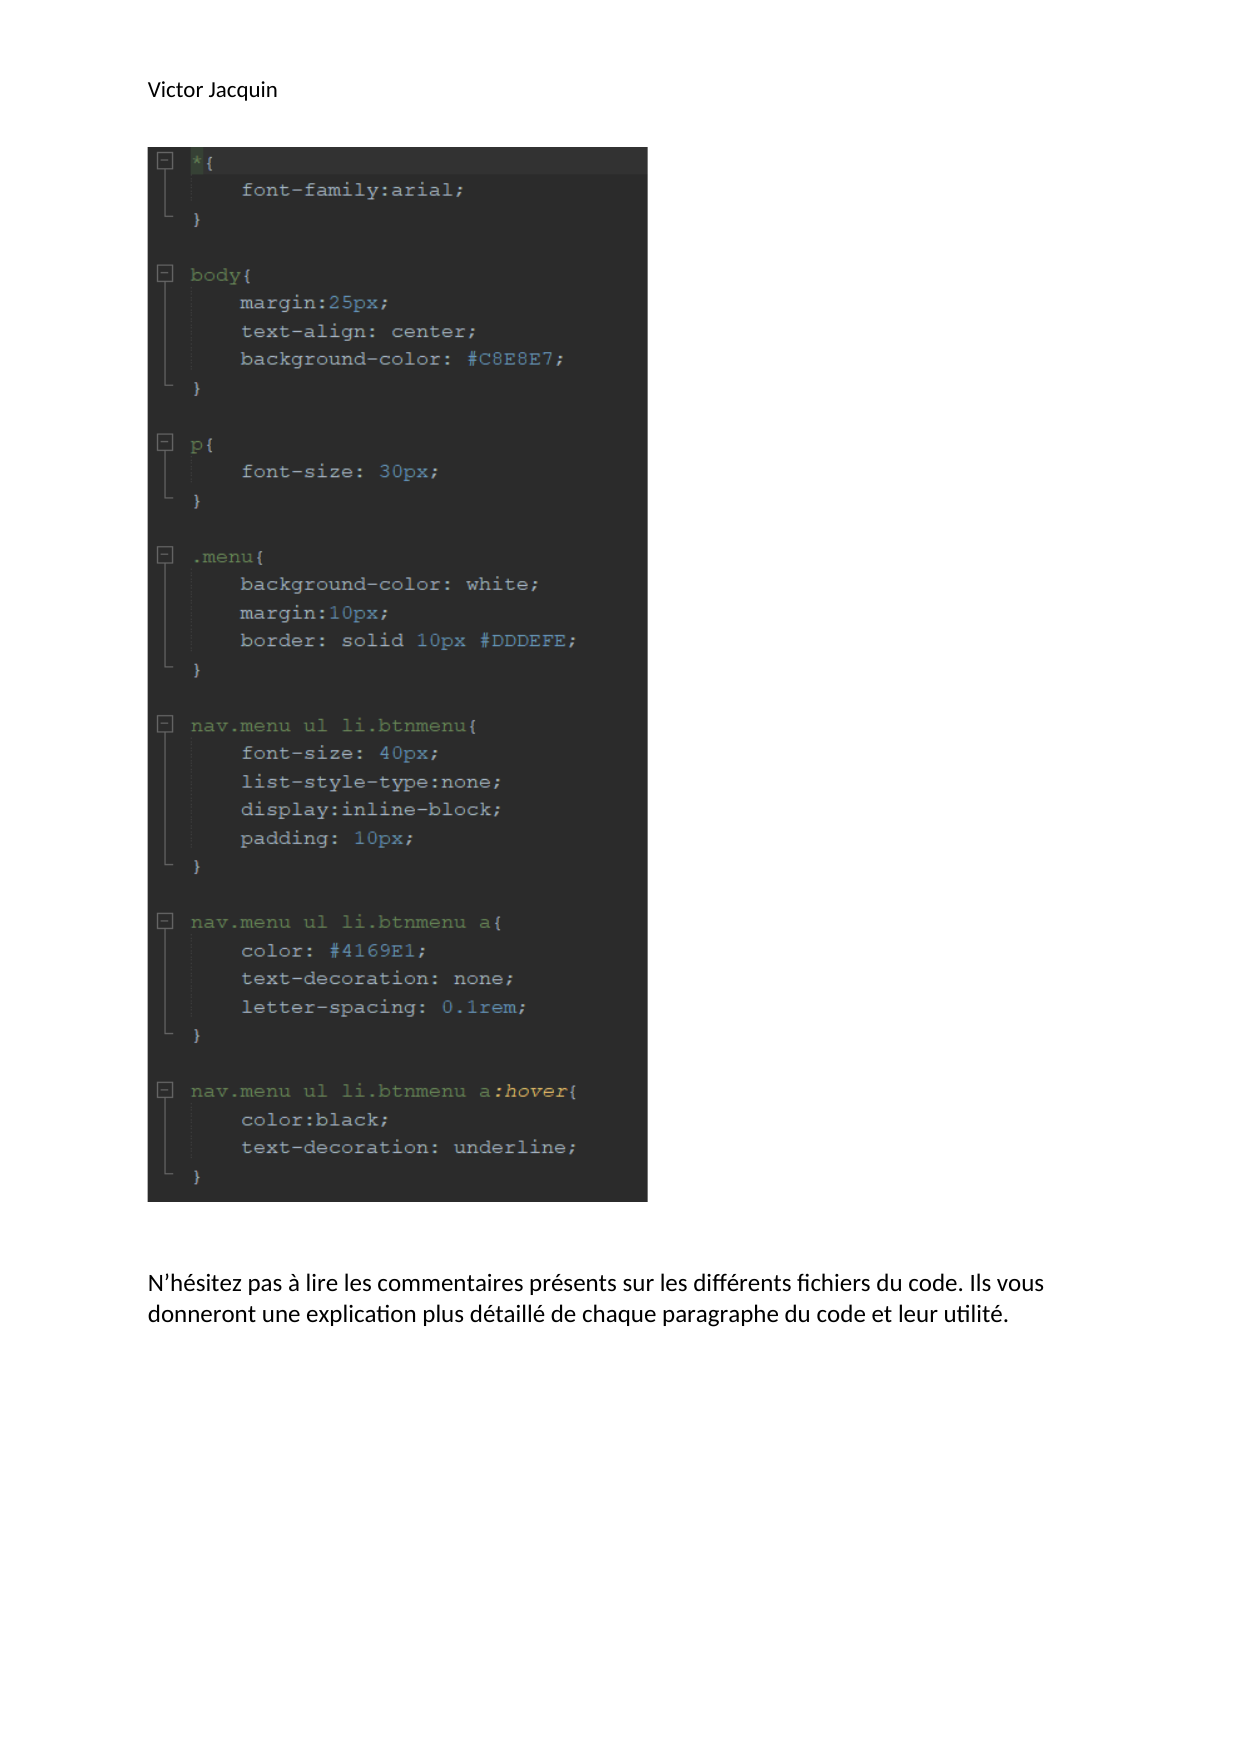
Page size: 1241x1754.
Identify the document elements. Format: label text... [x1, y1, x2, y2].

text N’hésitez pas à lire les commentaires présents sur les différents fichiers du code. Ils vous donneront une explication plus détaillé de chaque paragraphe du code et leur utilité. [148, 1267, 1093, 1329]
